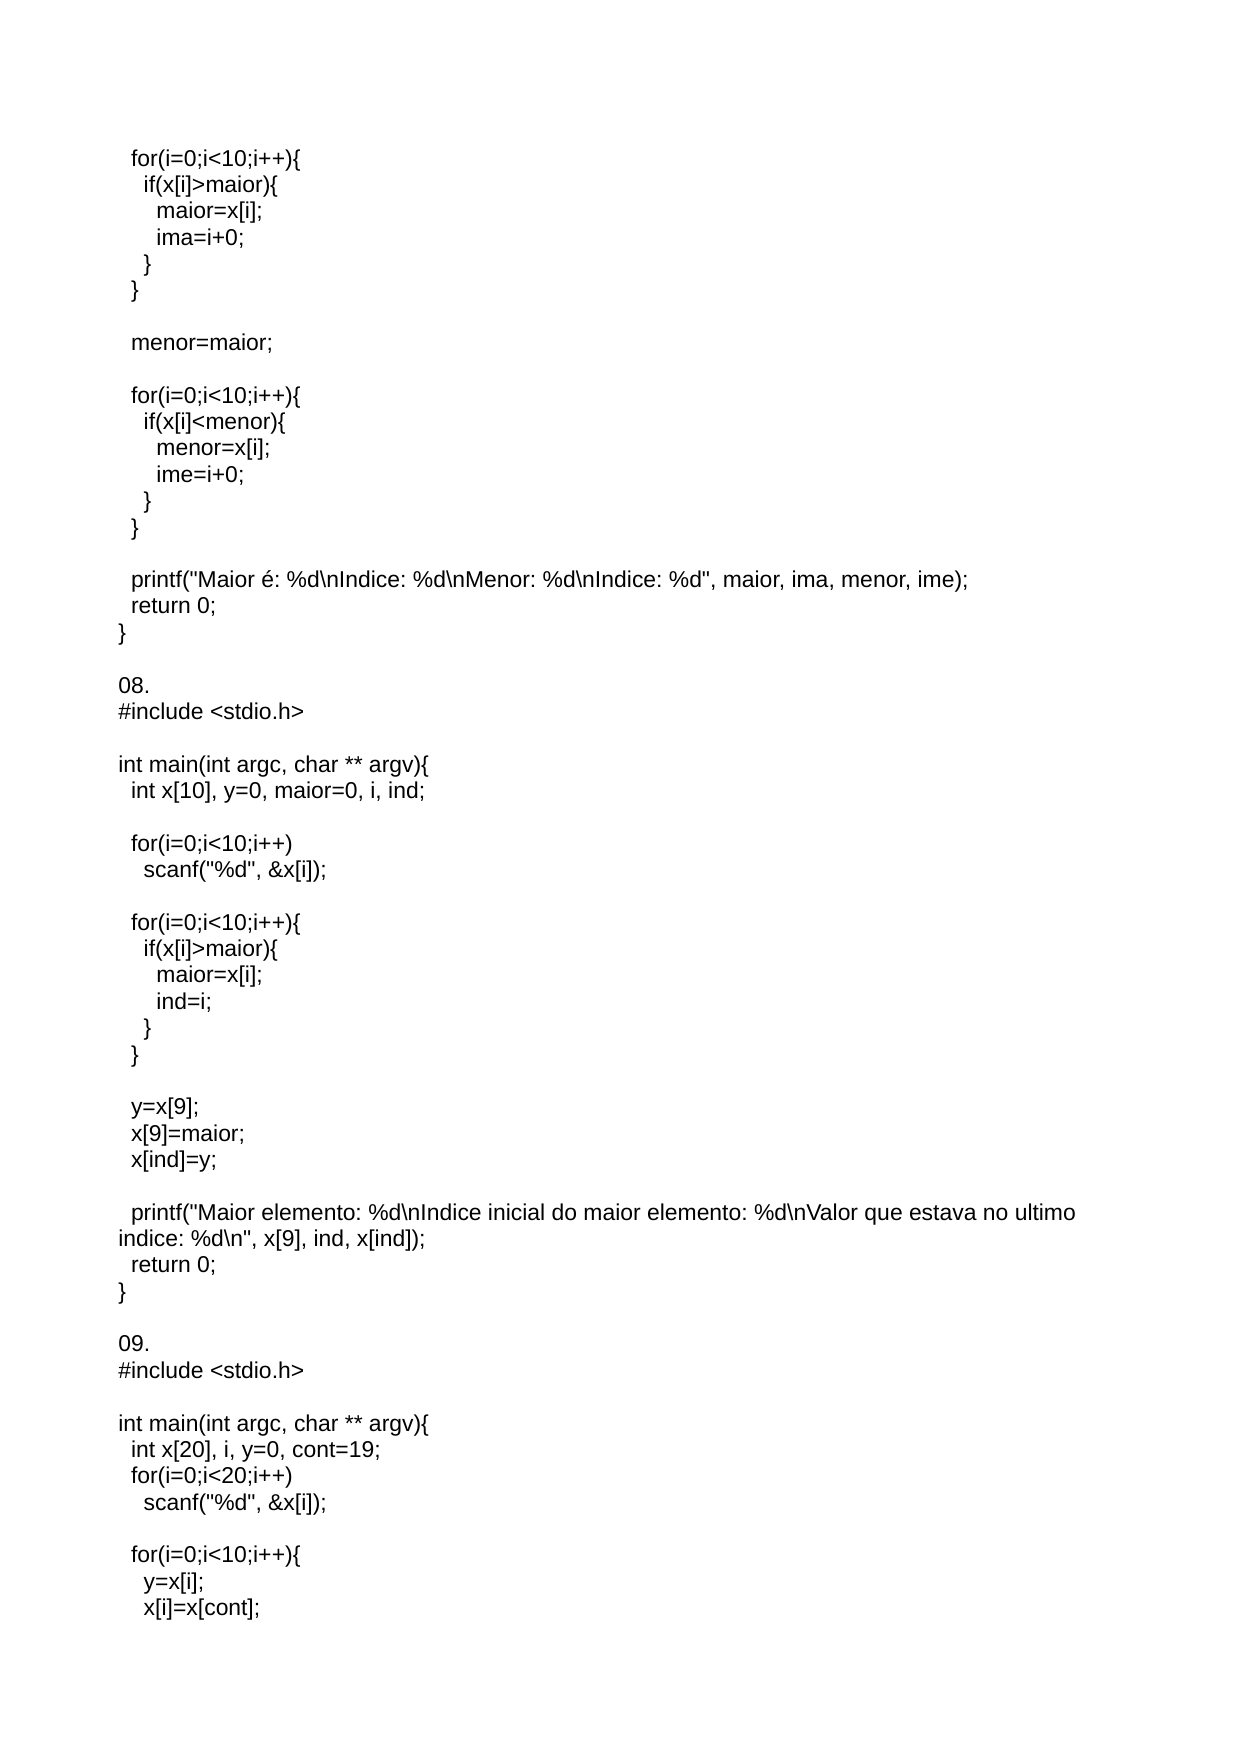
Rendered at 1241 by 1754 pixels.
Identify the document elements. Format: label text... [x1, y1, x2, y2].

text for(i=0;i<10;i++){ if(x[i]>maior){ maior=x[i]; ima=i+0; } } menor=maior; for(i=0;i<10;i++){ if(x[i]<menor){ menor=x[i]; ime=i+0; } } printf("Maior é: %d\nIndice: %d\nMenor: %d\nIndice: %d", maior, ima, menor, ime); return 0; } [118, 118, 1122, 672]
text 09. [118, 1330, 1122, 1357]
text 08. [118, 672, 1122, 698]
text #include <stdio.h> int main(int argc, char ** argv){ int x[20], i, y=0, cont=19; for(i=0;i<20;i++) scanf("%d", &x[i]); for(i=0;i<10;i++){ y=x[i]; x[i]=x[cont]; [118, 1357, 1122, 1620]
text #include <stdio.h> int main(int argc, char ** argv){ int x[10], y=0, maior=0, i, ind; for(i=0;i<10;i++) scanf("%d", &x[i]); for(i=0;i<10;i++){ if(x[i]>maior){ maior=x[i]; ind=i; } } y=x[9]; x[9]=maior; x[ind]=y; printf("Maior elemento: %d\nIndice inicial do maior elemento: %d\nValor que estava no ultimo indice: %d\n", x[9], ind, x[ind]); return 0; } [118, 698, 1122, 1330]
